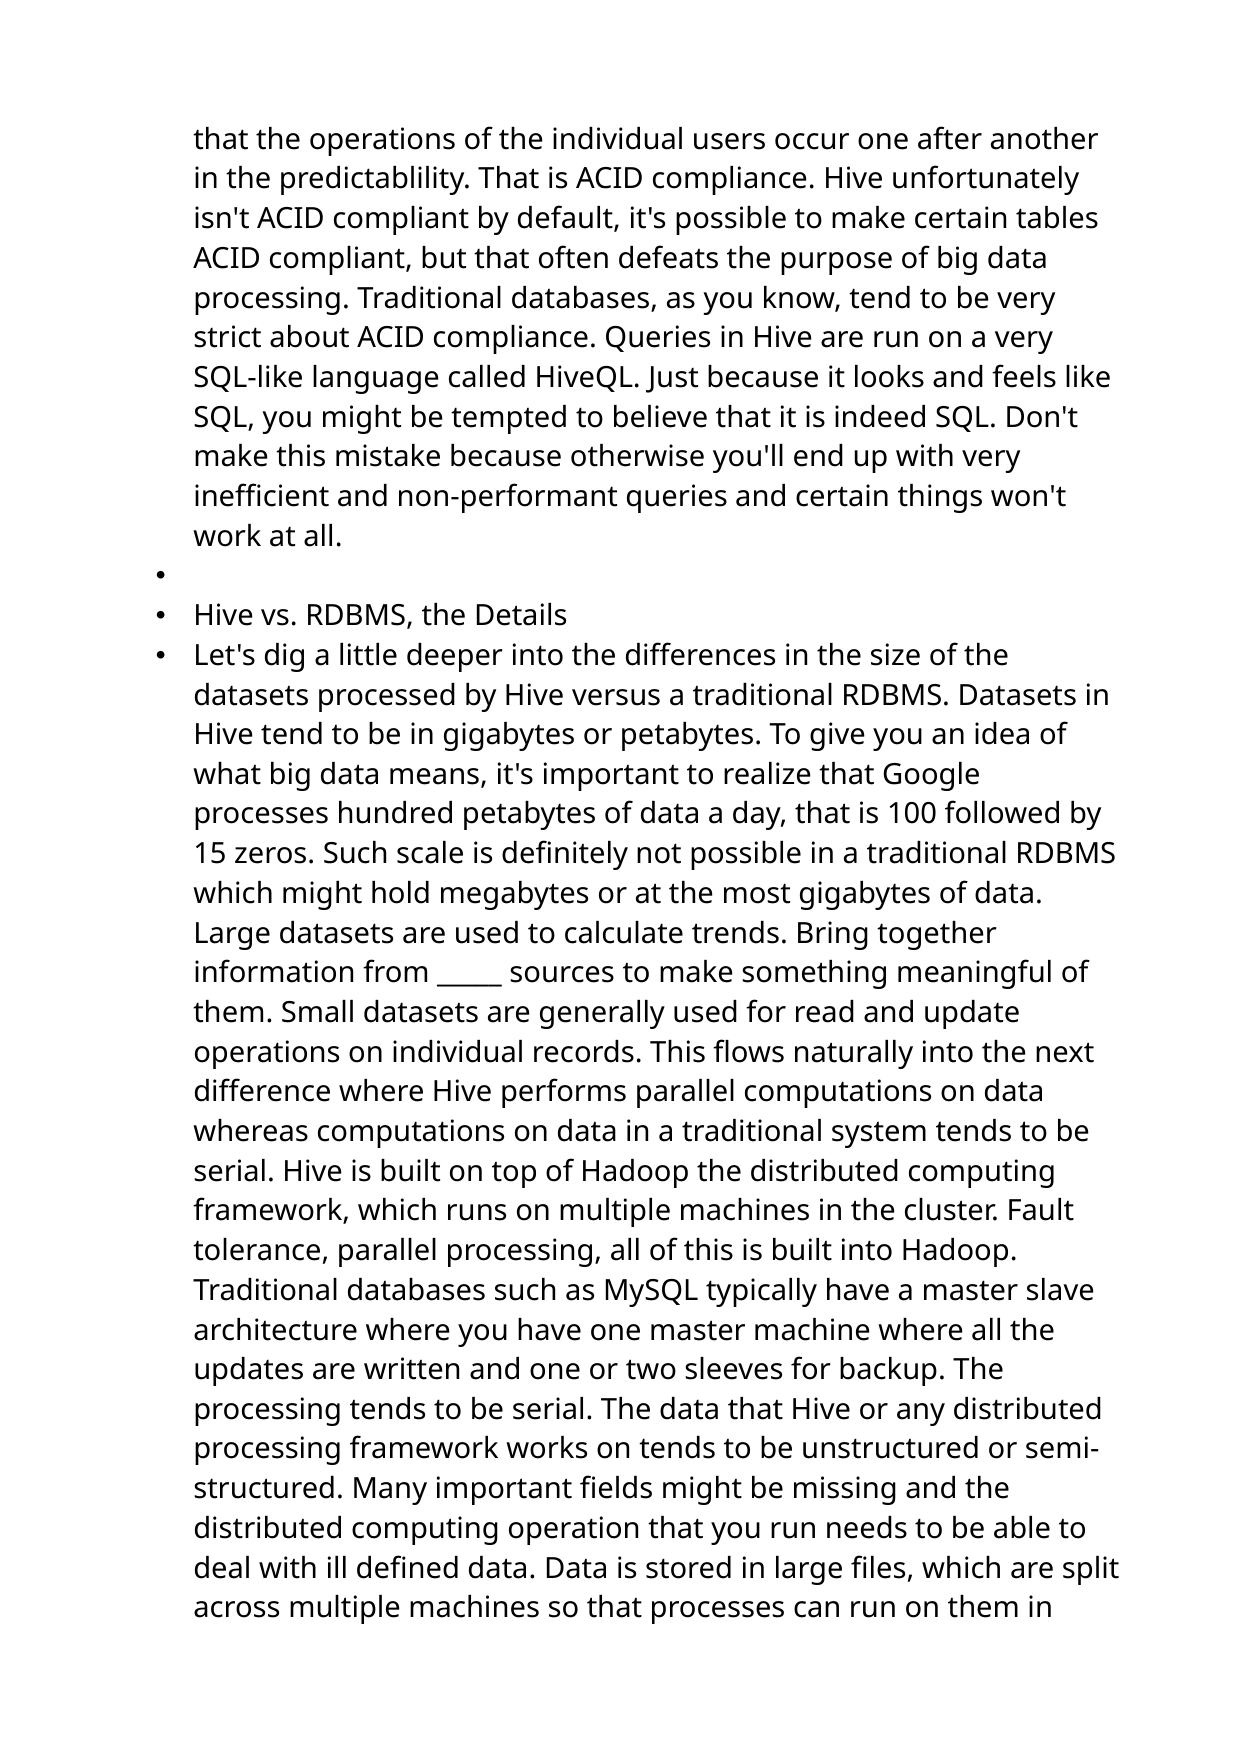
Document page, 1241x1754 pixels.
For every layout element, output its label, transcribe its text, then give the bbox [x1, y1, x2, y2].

list that the operations of the individual users occur one after another in the predictablility. That is ACID compliance. Hive unfortunately isn't ACID compliant by default, it's possible to make certain tables ACID compliant, but that often defeats the purpose of big data processing. Traditional databases, as you know, tend to be very strict about ACID compliance. Queries in Hive are run on a very SQL-like language called HiveQL. Just because it looks and feels like SQL, you might be tempted to believe that it is indeed SQL. Don't make this mistake because otherwise you'll end up with very inefficient and non-performant queries and certain things won't work at all. [156, 118, 1122, 555]
list Hive vs. RDBMS, the Details [156, 594, 1122, 634]
list Let's dig a little deeper into the differences in the size of the datasets processed by Hive versus a traditional RDBMS. Datasets in Hive tend to be in gigabytes or petabytes. To give you an idea of what big data means, it's important to realize that Google processes hundred petabytes of data a day, that is 100 followed by 15 zeros. Such scale is definitely not possible in a traditional RDBMS which might hold megabytes or at the most gigabytes of data. Large datasets are used to calculate trends. Bring together information from _____ sources to make something meaningful of them. Small datasets are generally used for read and update operations on individual records. This flows naturally into the next difference where Hive performs parallel computations on data whereas computations on data in a traditional system tends to be serial. Hive is built on top of Hadoop the distributed computing framework, which runs on multiple machines in the cluster. Fault tolerance, parallel processing, all of this is built into Hadoop. Traditional databases such as MySQL typically have a master slave architecture where you have one master machine where all the updates are written and one or two sleeves for backup. The processing tends to be serial. The data that Hive or any distributed processing framework works on tends to be unstructured or semi-structured. Many important fields might be missing and the distributed computing operation that you run needs to be able to deal with ill defined data. Data is stored in large files, which are split across multiple machines so that processes can run on them in [156, 634, 1122, 1626]
